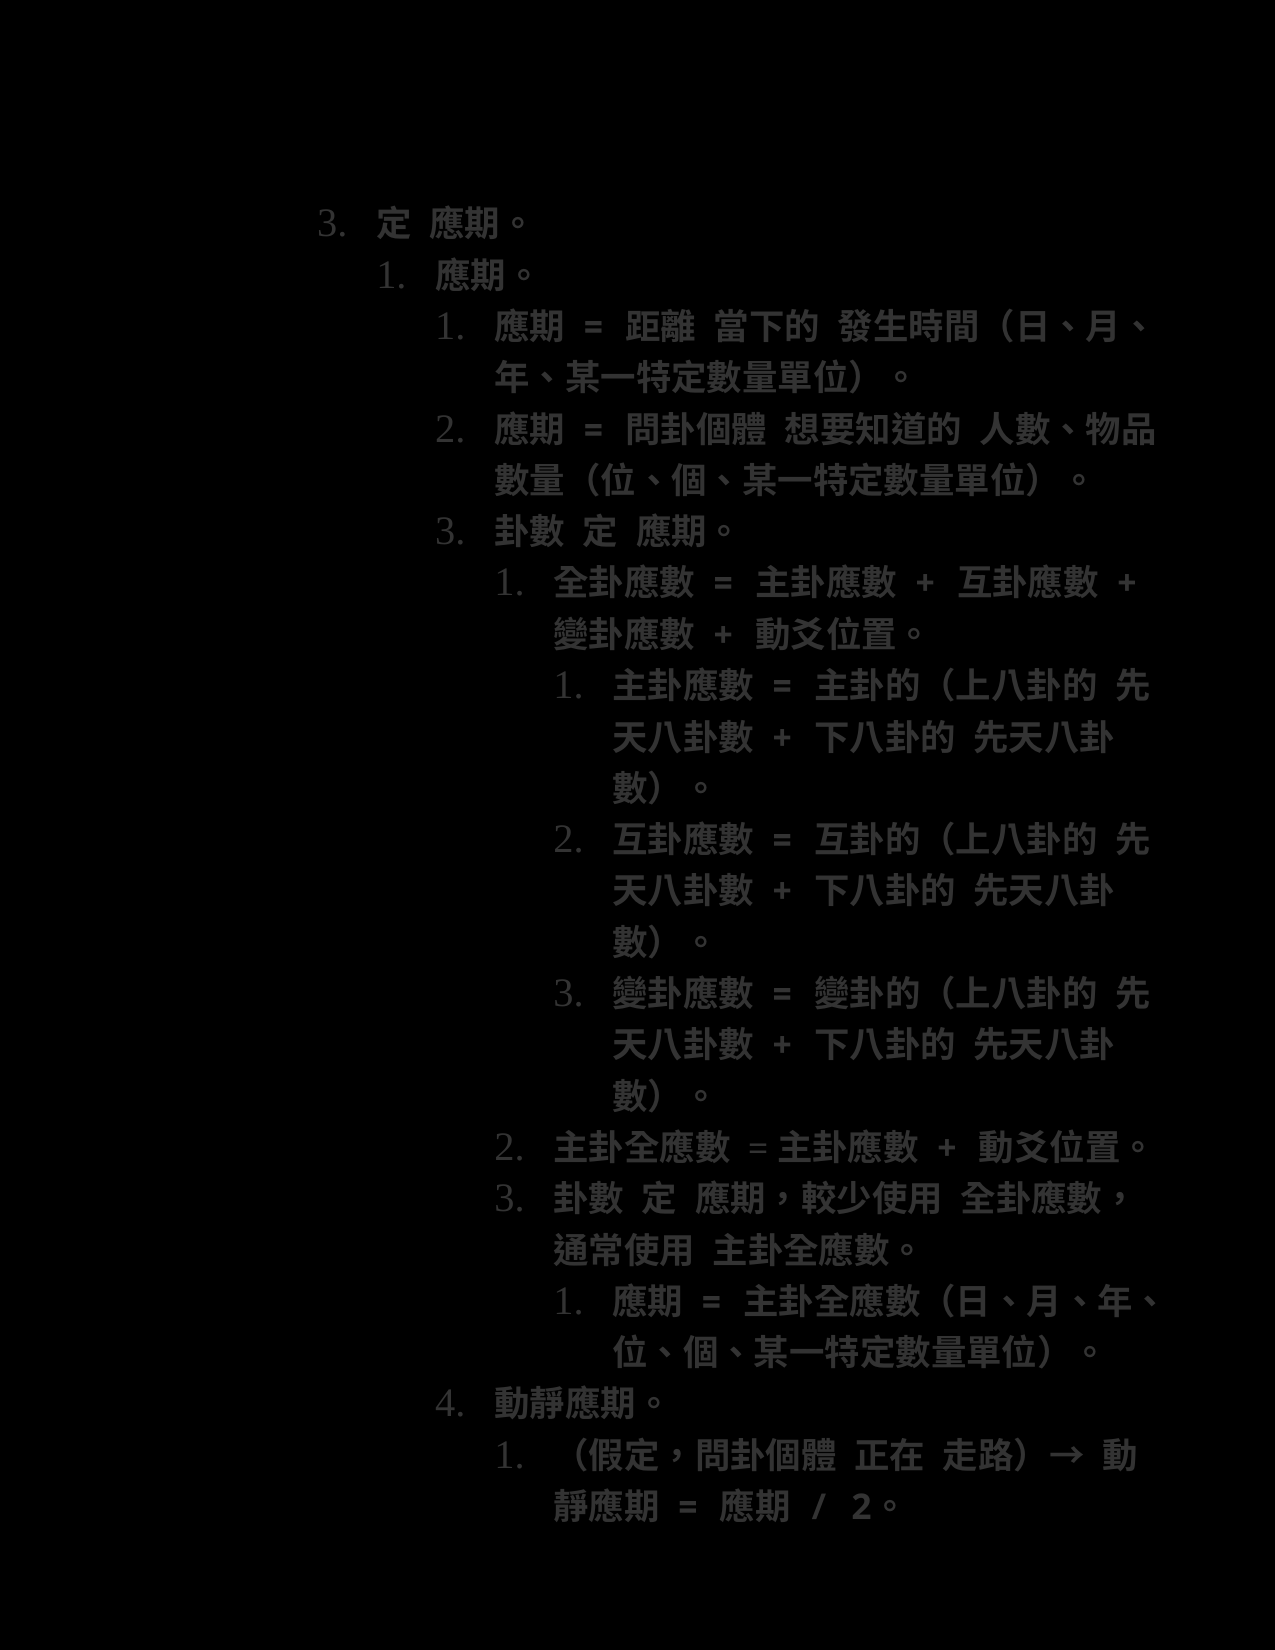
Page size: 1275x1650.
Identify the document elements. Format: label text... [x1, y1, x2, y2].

list 應期 = 主卦全應數（日、月、年、位、個、某一特定數量單位）。 [553, 1273, 1157, 1376]
list 卦數 定 應期，較少使用 全卦應數，通常使用 主卦全應數。 [494, 1171, 1157, 1273]
list 應期。 [376, 247, 1157, 298]
list 動靜應期。 [435, 1376, 1157, 1427]
list 卦數 定 應期。 [435, 503, 1157, 555]
list 主卦全應數 = 主卦應數 + 動爻位置。 [494, 1119, 1157, 1171]
list 應期 = 問卦個體 想要知道的 人數、物品數量（位、個、某一特定數量單位）。 [435, 401, 1157, 503]
list 變卦應數 = 變卦的（上八卦的 先天八卦數 + 下八卦的 先天八卦數）。 [553, 965, 1157, 1119]
list 應期 = 距離 當下的 發生時間（日、月、年、某一特定數量單位）。 [435, 298, 1157, 401]
list 主卦應數 = 主卦的（上八卦的 先天八卦數 + 下八卦的 先天八卦數）。 [553, 657, 1157, 811]
list 全卦應數 = 主卦應數 + 互卦應數 + 變卦應數 + 動爻位置。 [494, 555, 1157, 657]
list （假定，問卦個體 正在 走路）→ 動靜應期 = 應期 / 2。 [494, 1427, 1157, 1530]
list 定 應期。 [317, 196, 1157, 247]
list 互卦應數 = 互卦的（上八卦的 先天八卦數 + 下八卦的 先天八卦數）。 [553, 811, 1157, 965]
